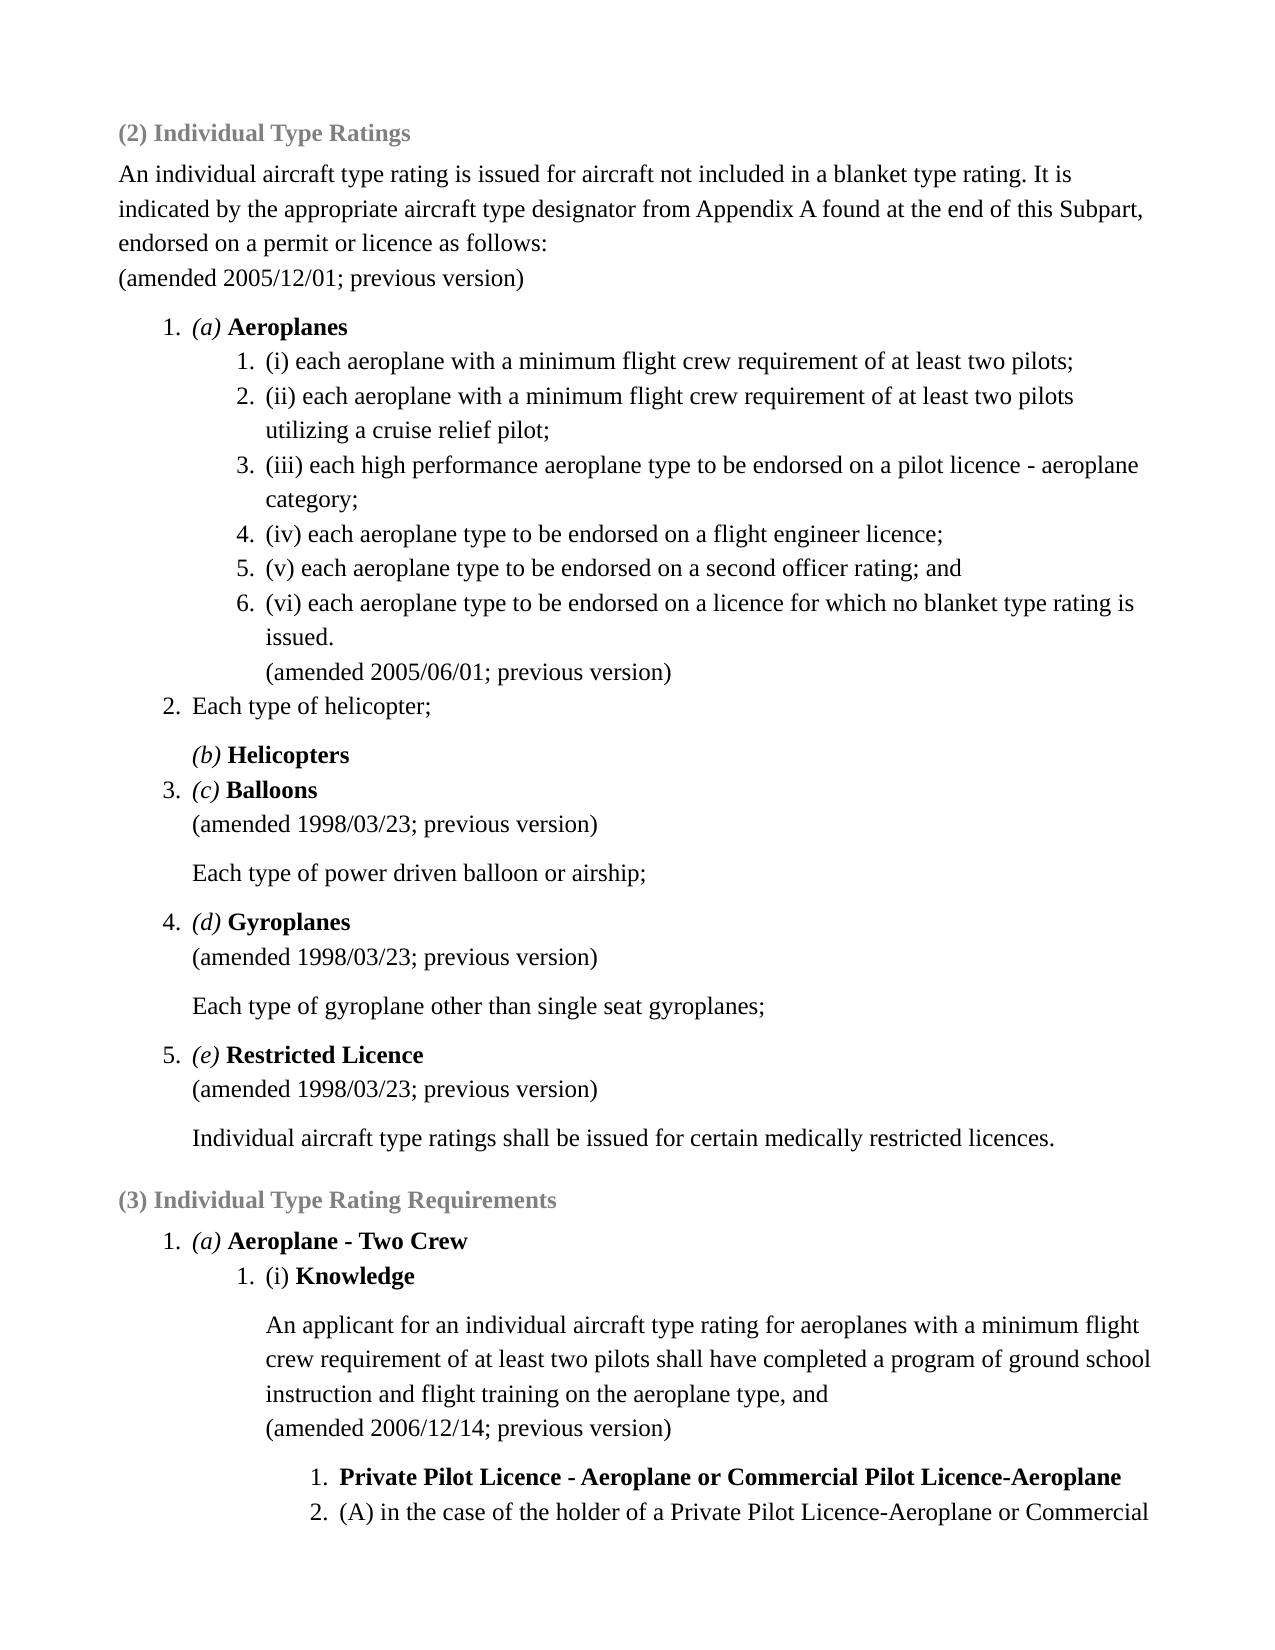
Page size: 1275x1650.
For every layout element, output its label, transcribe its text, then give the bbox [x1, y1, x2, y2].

list (a) Aeroplane - Two Crew [162, 1226, 1157, 1255]
list (A) in the case of the holder of a Private Pilot Licence-Aeroplane or Commercial [309, 1497, 1157, 1526]
list Individual aircraft type ratings shall be issued for certain medically restricted licences. [162, 1123, 1157, 1152]
list (a) Aeroplanes [162, 312, 1157, 341]
list (b) Helicopters [162, 740, 1157, 769]
list (ii) each aeroplane with a minimum flight crew requirement of at least two pilots utilizing a cruise relief pilot; [236, 381, 1157, 444]
list An applicant for an individual aircraft type rating for aeroplanes with a minimum flight crew requirement of at least two pilots shall have completed a program of ground school instruction and flight training on the aeroplane type, and (amended 2006/12/14; previous version) [236, 1310, 1157, 1442]
list (iii) each high performance aeroplane type to be endorsed on a pilot licence - aeroplane category; [236, 450, 1157, 513]
list (e) Restricted Licence (amended 1998/03/23; previous version) [162, 1040, 1157, 1103]
text An individual aircraft type rating is issued for aircraft not included in a blanket type rating. It is indicated by the appropriate aircraft type designator from Appendix A found at the end of this Subpart, endorsed on a permit or licence as follows: (amended 2005/12/01; previous version) [118, 159, 1157, 292]
subtitle (2) Individual Type Ratings [118, 118, 1157, 147]
list Each type of power driven balloon or airship; [162, 858, 1157, 887]
list Each type of gyroplane other than single seat gyroplanes; [162, 991, 1157, 1019]
list (v) each aeroplane type to be endorsed on a second officer rating; and [236, 553, 1157, 582]
list Private Pilot Licence - Aeroplane or Commercial Pilot Licence-Aeroplane [309, 1462, 1157, 1491]
list (i) Knowledge [236, 1261, 1157, 1289]
list (d) Gyroplanes (amended 1998/03/23; previous version) [162, 907, 1157, 971]
list (c) Balloons (amended 1998/03/23; previous version) [162, 775, 1157, 838]
list Each type of helicopter; [162, 691, 1157, 720]
list (vi) each aeroplane type to be endorsed on a licence for which no blanket type rating is issued. (amended 2005/06/01; previous version) [236, 588, 1157, 685]
list (iv) each aeroplane type to be endorsed on a flight engineer licence; [236, 519, 1157, 547]
subtitle (3) Individual Type Rating Requirements [118, 1185, 1157, 1214]
list (i) each aeroplane with a minimum flight crew requirement of at least two pilots; [236, 346, 1157, 375]
